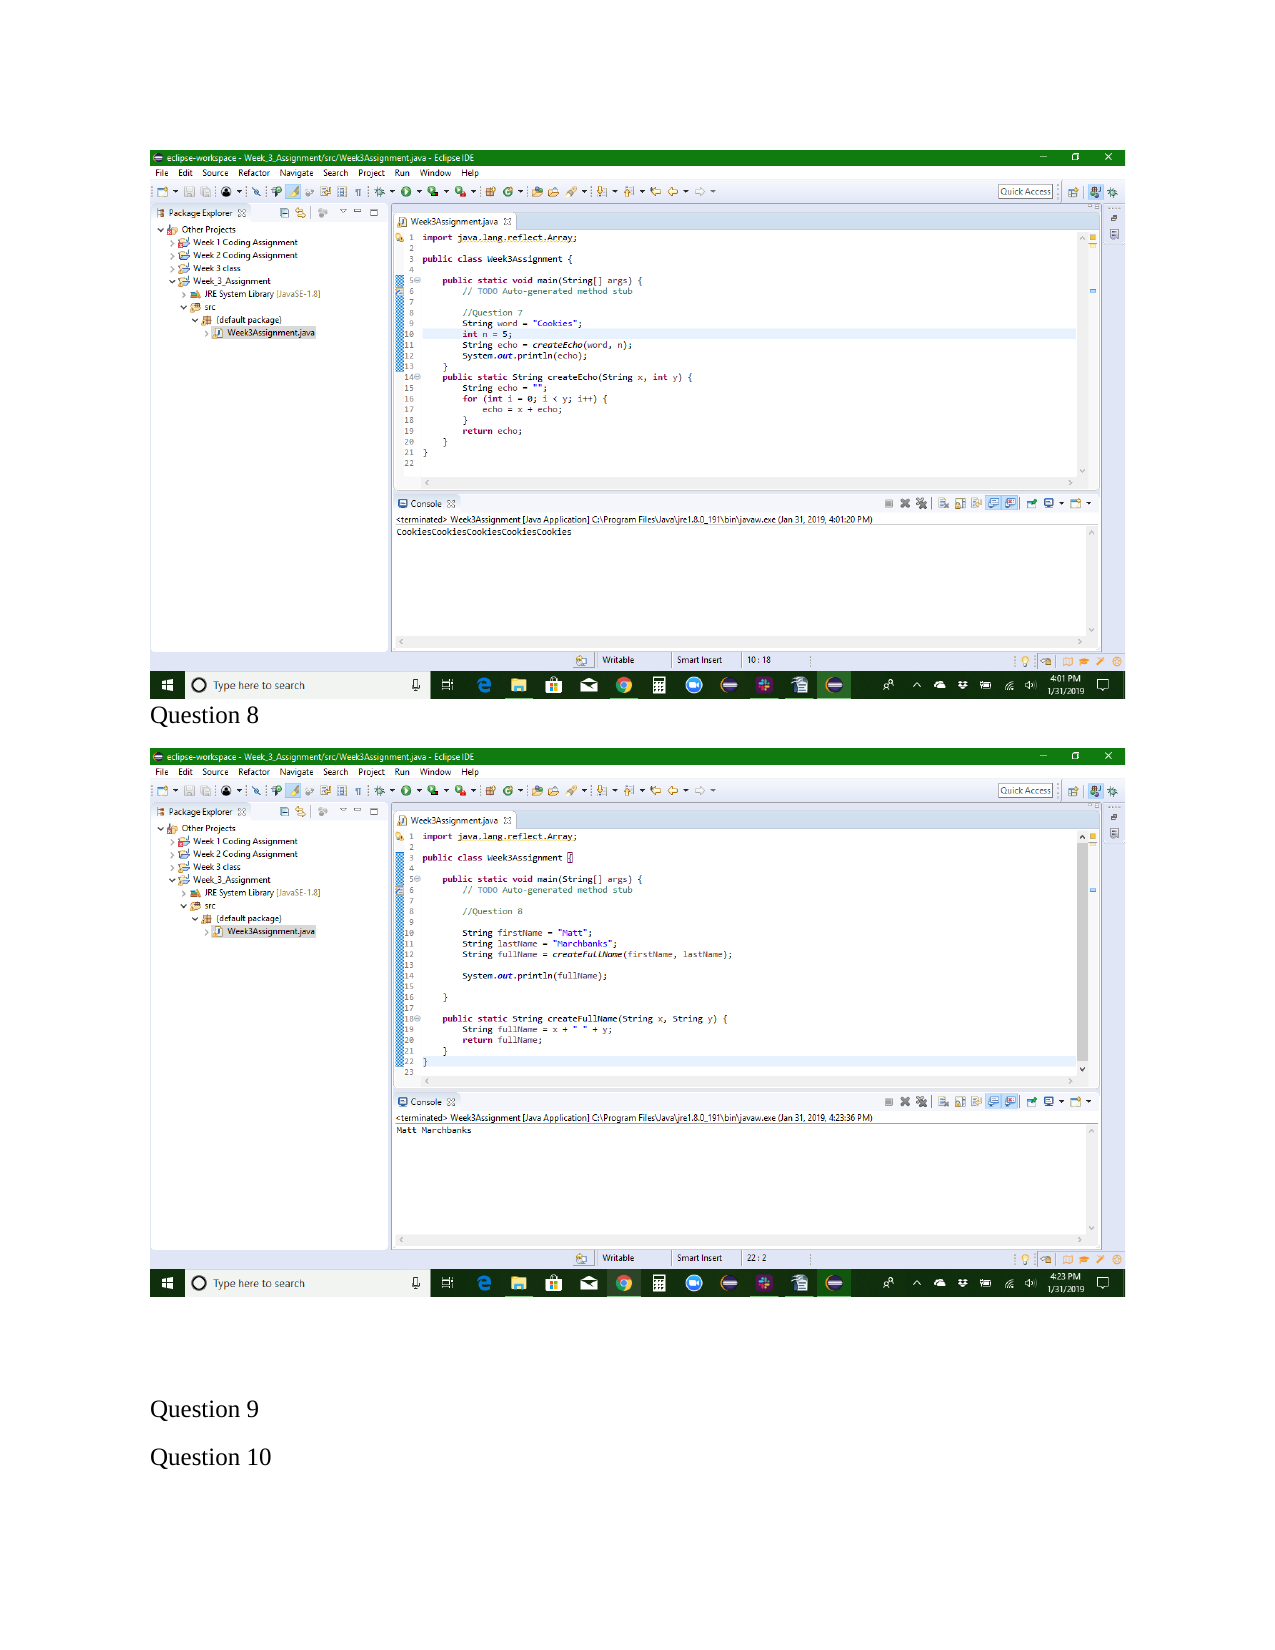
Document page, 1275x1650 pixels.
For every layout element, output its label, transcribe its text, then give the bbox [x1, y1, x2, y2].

text Question 10 [150, 1442, 1125, 1470]
text Question 8 [150, 699, 1125, 729]
picture [150, 150, 1125, 699]
text Question 9 [150, 1394, 1125, 1423]
picture [150, 748, 1125, 1297]
